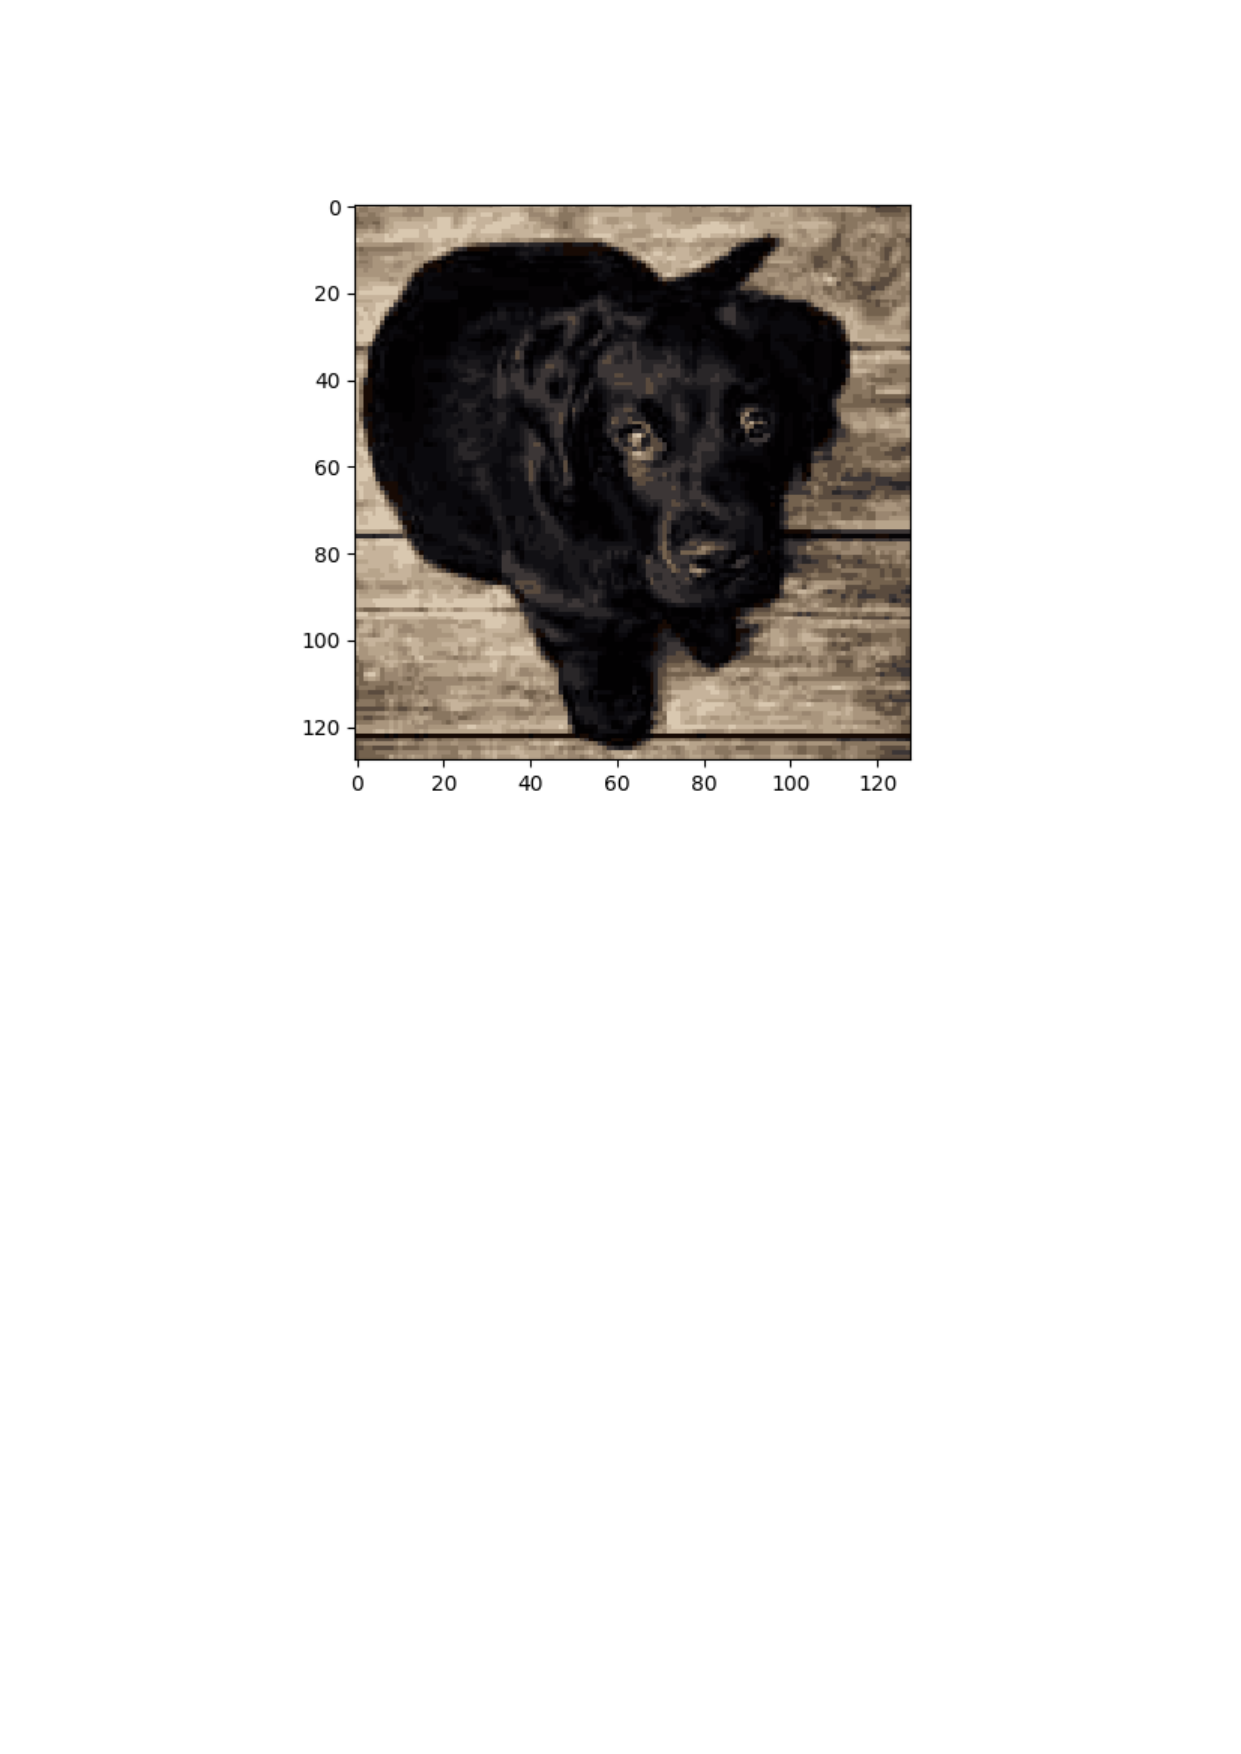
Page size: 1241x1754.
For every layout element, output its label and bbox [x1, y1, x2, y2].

picture [140, 118, 1100, 839]
